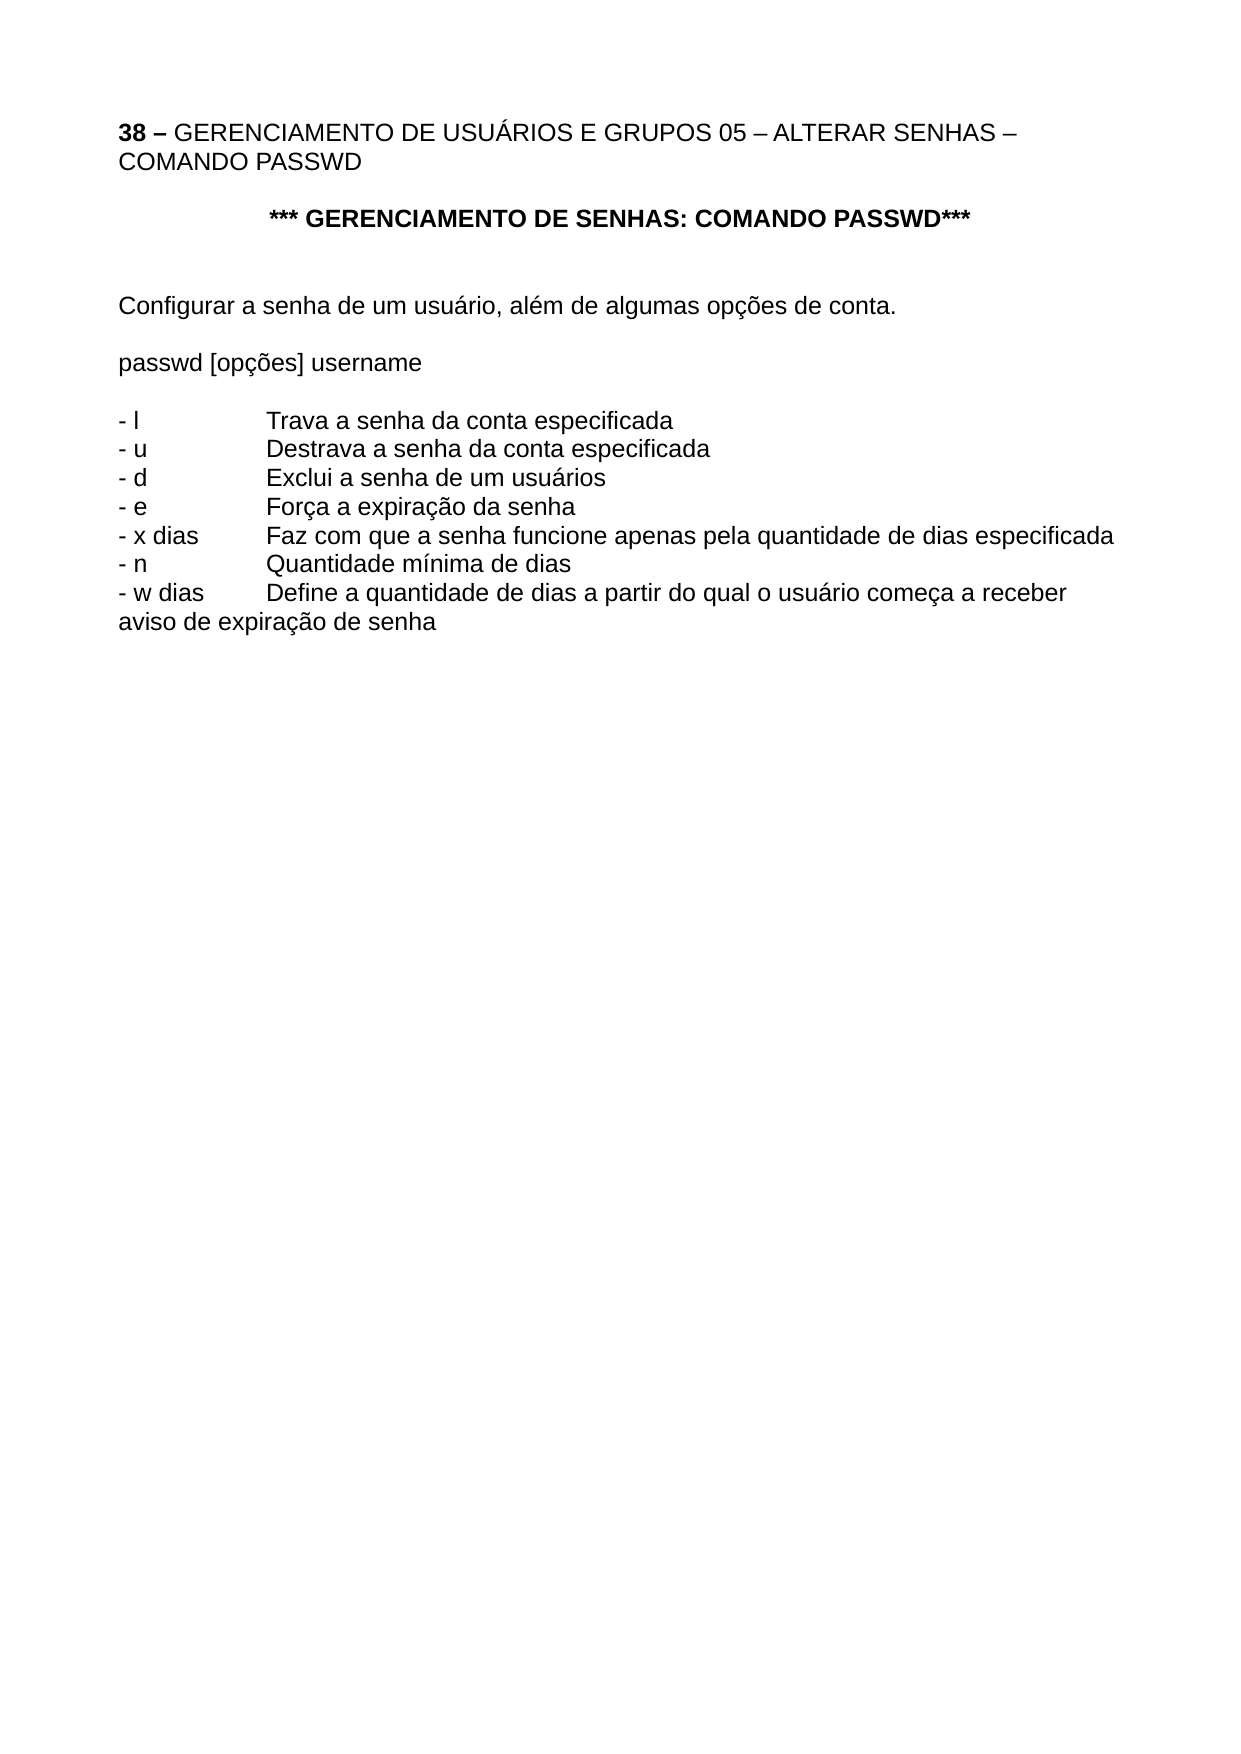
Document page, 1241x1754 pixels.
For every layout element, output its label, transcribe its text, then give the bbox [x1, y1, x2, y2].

text - n Quantidade mínima de dias [118, 549, 1122, 578]
text *** GERENCIAMENTO DE SENHAS: COMANDO PASSWD*** [118, 204, 1122, 233]
text passwd [opções] username [118, 348, 1122, 377]
text - e Força a expiração da senha [118, 492, 1122, 521]
text Configurar a senha de um usuário, além de algumas opções de conta. [118, 291, 1122, 319]
text - x dias Faz com que a senha funcione apenas pela quantidade de dias especificada [118, 521, 1122, 549]
text - l Trava a senha da conta especificada [118, 406, 1122, 434]
text - u Destrava a senha da conta especificada [118, 434, 1122, 463]
text - d Exclui a senha de um usuários [118, 463, 1122, 492]
text 38 – GERENCIAMENTO DE USUÁRIOS E GRUPOS 05 – ALTERAR SENHAS – COMANDO PASSWD [118, 118, 1122, 176]
text - w dias Define a quantidade de dias a partir do qual o usuário começa a receber aviso de expiração de senha [118, 578, 1122, 636]
